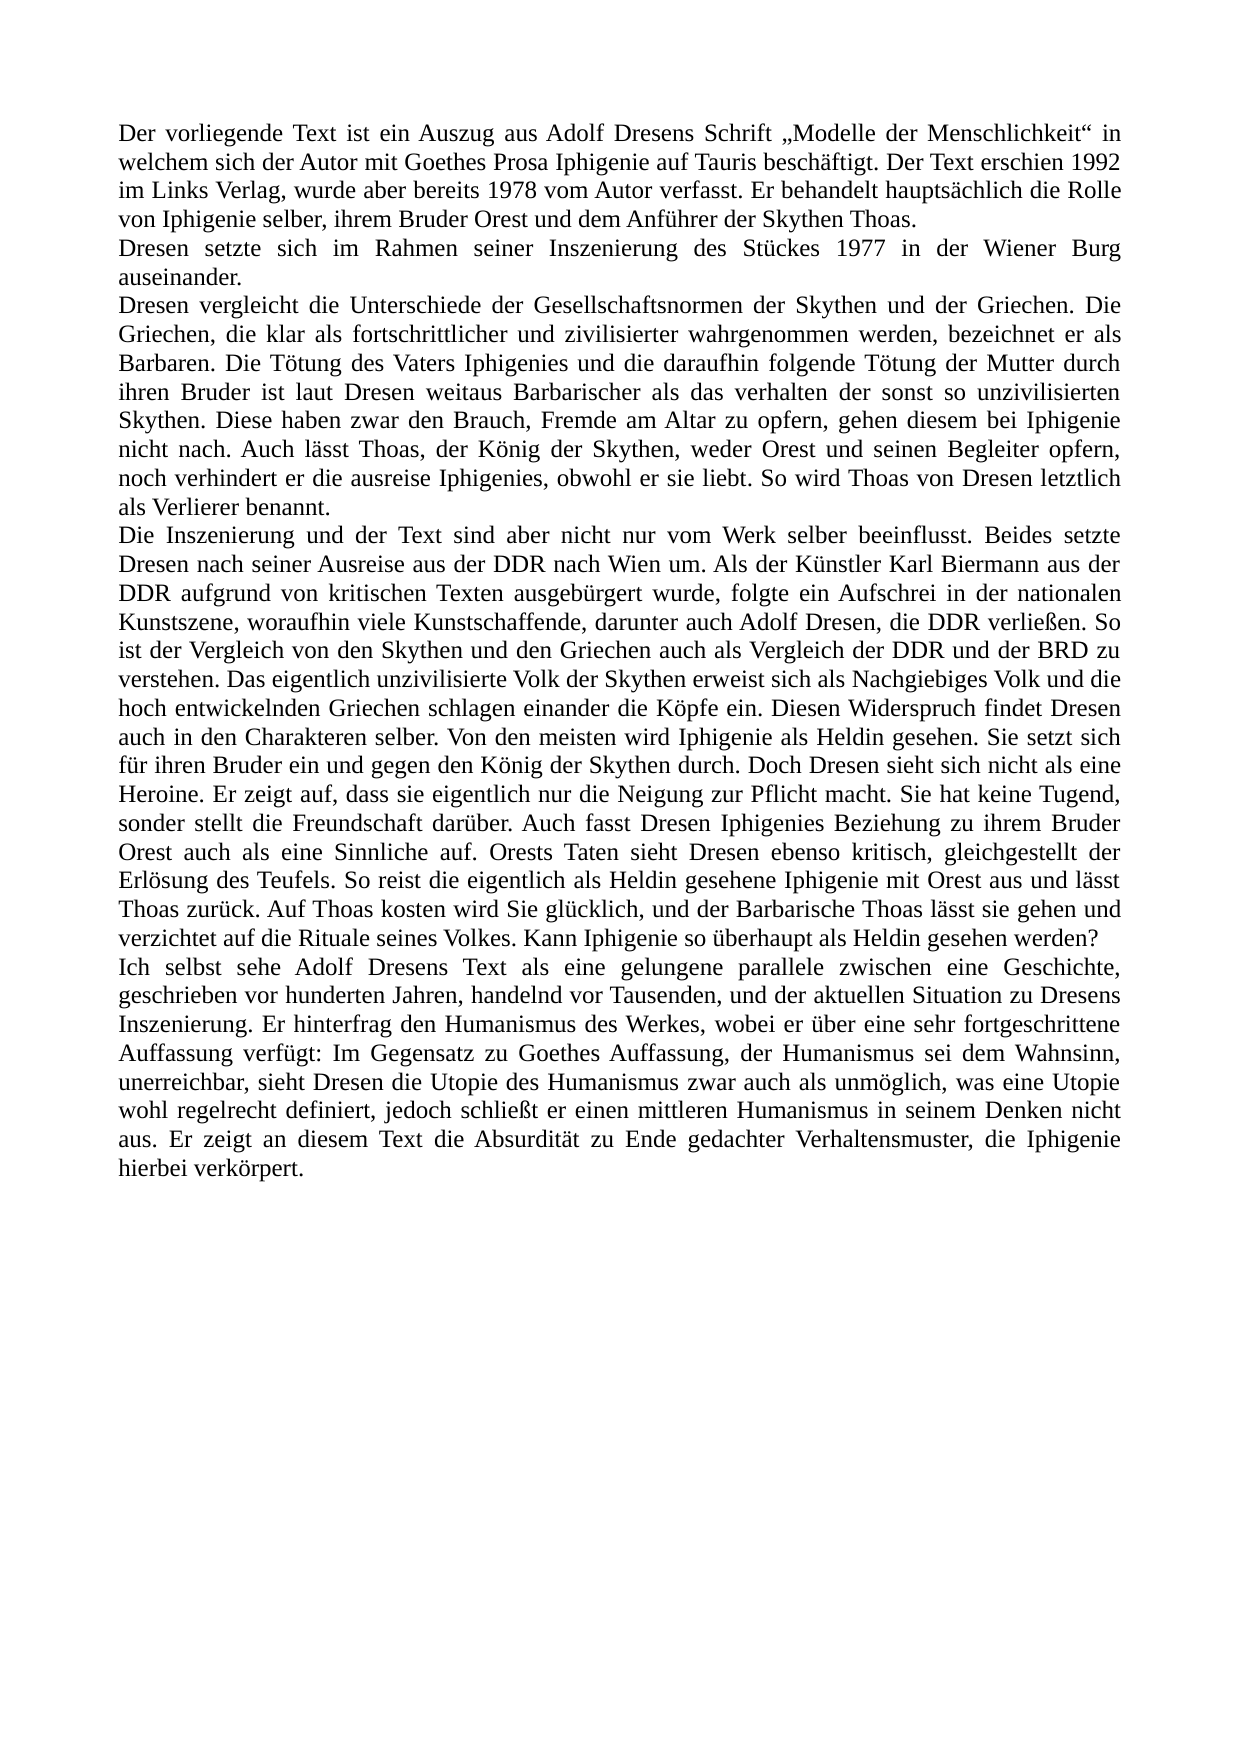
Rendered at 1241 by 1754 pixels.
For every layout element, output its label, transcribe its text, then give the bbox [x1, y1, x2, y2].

text Dresen setzte sich im Rahmen seiner Inszenierung des Stückes 1977 in der Wiener Burg auseinander. [118, 233, 1122, 291]
text Die Inszenierung und der Text sind aber nicht nur vom Werk selber beeinflusst. Beides setzte Dresen nach seiner Ausreise aus der DDR nach Wien um. Als der Künstler Karl Biermann aus der DDR aufgrund von kritischen Texten ausgebürgert wurde, folgte ein Aufschrei in der nationalen Kunstszene, woraufhin viele Kunstschaffende, darunter auch Adolf Dresen, die DDR verließen. So ist der Vergleich von den Skythen und den Griechen auch als Vergleich der DDR und der BRD zu verstehen. Das eigentlich unzivilisierte Volk der Skythen erweist sich als Nachgiebiges Volk und die hoch entwickelnden Griechen schlagen einander die Köpfe ein. Diesen Widerspruch findet Dresen auch in den Charakteren selber. Von den meisten wird Iphigenie als Heldin gesehen. Sie setzt sich für ihren Bruder ein und gegen den König der Skythen durch. Doch Dresen sieht sich nicht als eine Heroine. Er zeigt auf, dass sie eigentlich nur die Neigung zur Pflicht macht. Sie hat keine Tugend, sonder stellt die Freundschaft darüber. Auch fasst Dresen Iphigenies Beziehung zu ihrem Bruder Orest auch als eine Sinnliche auf. Orests Taten sieht Dresen ebenso kritisch, gleichgestellt der Erlösung des Teufels. So reist die eigentlich als Heldin gesehene Iphigenie mit Orest aus und lässt Thoas zurück. Auf Thoas kosten wird Sie glücklich, und der Barbarische Thoas lässt sie gehen und verzichtet auf die Rituale seines Volkes. Kann Iphigenie so überhaupt als Heldin gesehen werden? [118, 521, 1122, 952]
text Ich selbst sehe Adolf Dresens Text als eine gelungene parallele zwischen eine Geschichte, geschrieben vor hunderten Jahren, handelnd vor Tausenden, und der aktuellen Situation zu Dresens Inszenierung. Er hinterfrag den Humanismus des Werkes, wobei er über eine sehr fortgeschrittene Auffassung verfügt: Im Gegensatz zu Goethes Auffassung, der Humanismus sei dem Wahnsinn, unerreichbar, sieht Dresen die Utopie des Humanismus zwar auch als unmöglich, was eine Utopie wohl regelrecht definiert, jedoch schließt er einen mittleren Humanismus in seinem Denken nicht aus. Er zeigt an diesem Text die Absurdität zu Ende gedachter Verhaltensmuster, die Iphigenie hierbei verkörpert. [118, 952, 1122, 1182]
text Dresen vergleicht die Unterschiede der Gesellschaftsnormen der Skythen und der Griechen. Die Griechen, die klar als fortschrittlicher und zivilisierter wahrgenommen werden, bezeichnet er als Barbaren. Die Tötung des Vaters Iphigenies und die daraufhin folgende Tötung der Mutter durch ihren Bruder ist laut Dresen weitaus Barbarischer als das verhalten der sonst so unzivilisierten Skythen. Diese haben zwar den Brauch, Fremde am Altar zu opfern, gehen diesem bei Iphigenie nicht nach. Auch lässt Thoas, der König der Skythen, weder Orest und seinen Begleiter opfern, noch verhindert er die ausreise Iphigenies, obwohl er sie liebt. So wird Thoas von Dresen letztlich als Verlierer benannt. [118, 291, 1122, 521]
text Der vorliegende Text ist ein Auszug aus Adolf Dresens Schrift „Modelle der Menschlichkeit“ in welchem sich der Autor mit Goethes Prosa Iphigenie auf Tauris beschäftigt. Der Text erschien 1992 im Links Verlag, wurde aber bereits 1978 vom Autor verfasst. Er behandelt hauptsächlich die Rolle von Iphigenie selber, ihrem Bruder Orest und dem Anführer der Skythen Thoas. [118, 118, 1122, 233]
